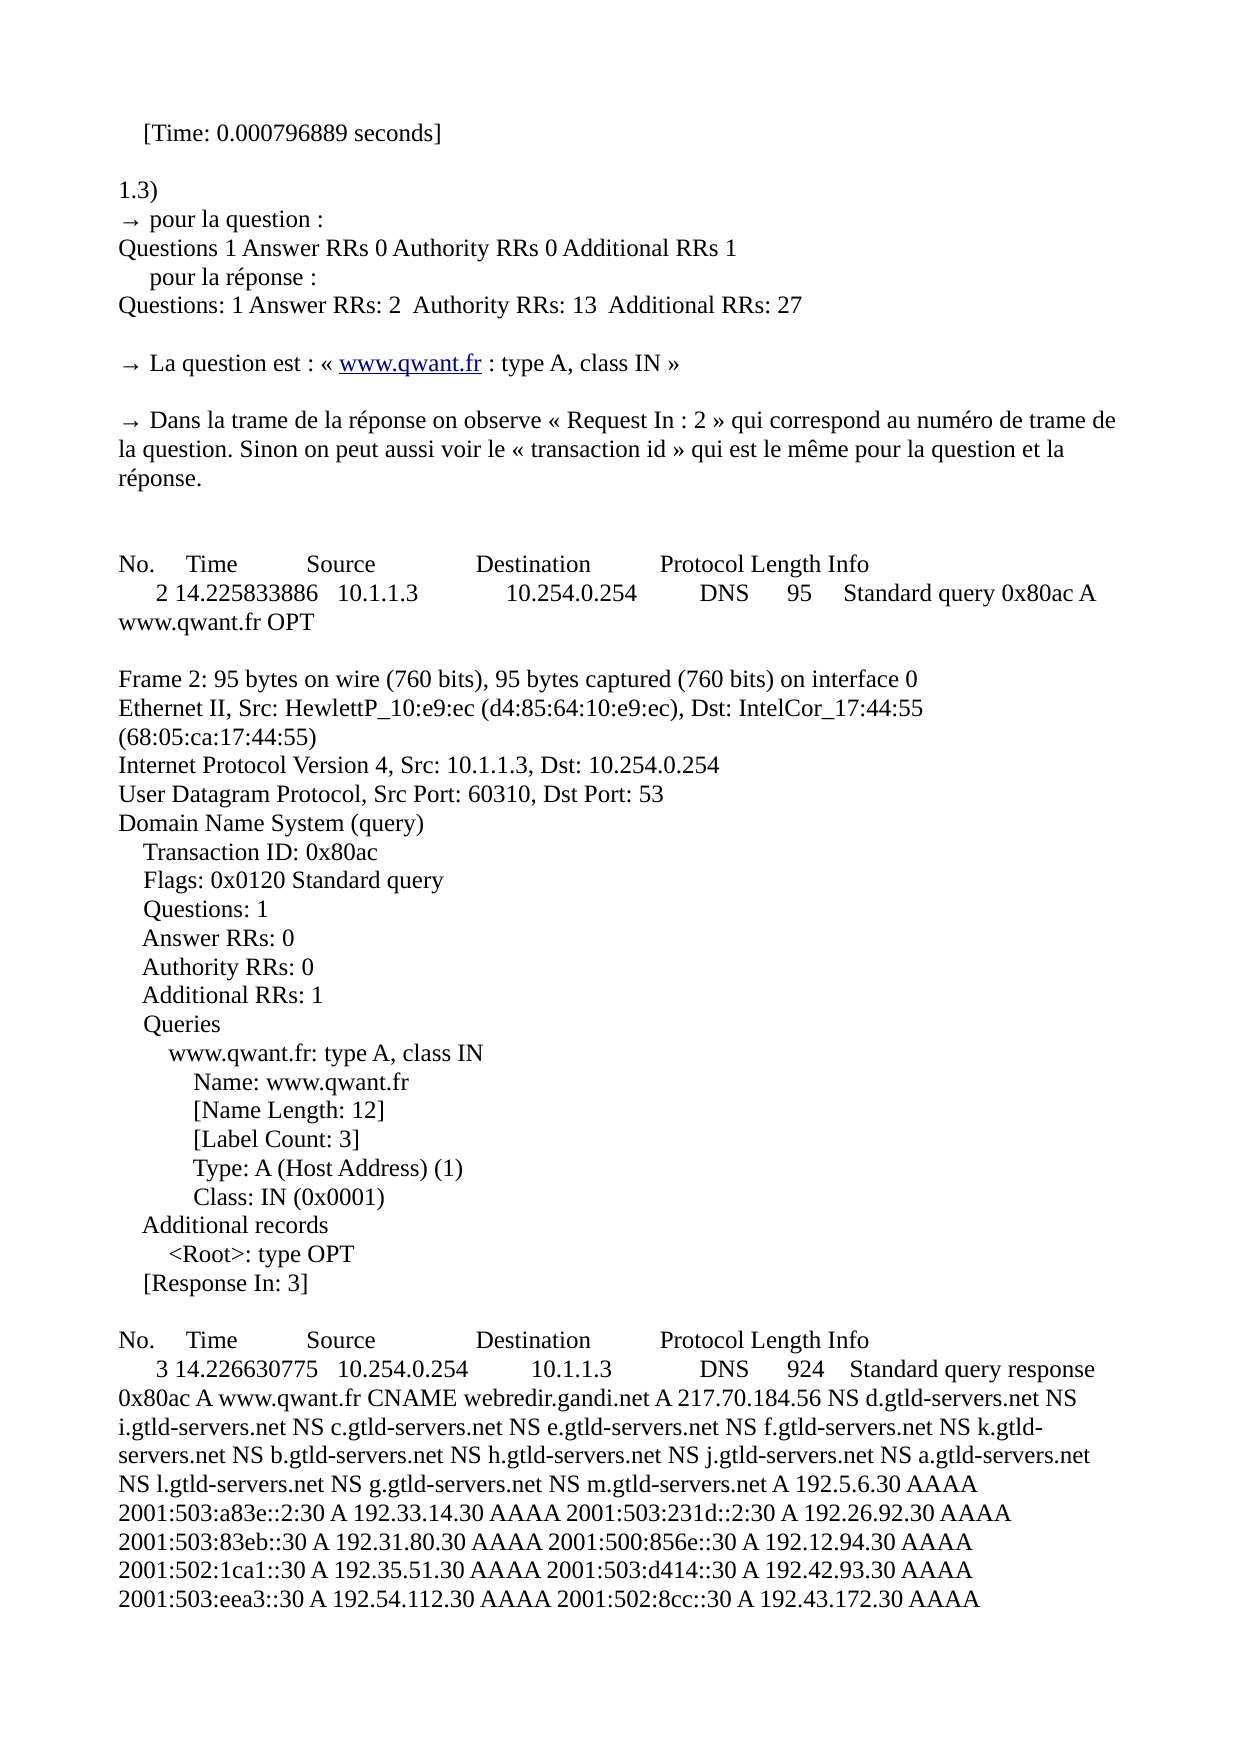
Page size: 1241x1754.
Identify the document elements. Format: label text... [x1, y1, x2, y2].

text 1.3) [118, 176, 1122, 204]
text → Dans la trame de la réponse on observe « Request In : 2 » qui correspond au numéro de trame de la question. Sinon on peut aussi voir le « transaction id » qui est le même pour la question et la réponse. [118, 406, 1122, 492]
text → pour la question : [118, 204, 1122, 233]
text Questions 1 Answer RRs 0 Authority RRs 0 Additional RRs 1 [118, 233, 1122, 262]
text → La question est : « www.qwant.fr : type A, class IN » [118, 348, 1122, 377]
text No. Time Source Destination Protocol Length Info 2 14.225833886 10.1.1.3 10.254.0.254 DNS 95 Standard query 0x80ac A www.qwant.fr OPT Frame 2: 95 bytes on wire (760 bits), 95 bytes captured (760 bits) on interface 0 Ethernet II, Src: HewlettP_10:e9:ec (d4:85:64:10:e9:ec), Dst: IntelCor_17:44:55 (68:05:ca:17:44:55) Internet Protocol Version 4, Src: 10.1.1.3, Dst: 10.254.0.254 User Datagram Protocol, Src Port: 60310, Dst Port: 53 Domain Name System (query) Transaction ID: 0x80ac Flags: 0x0120 Standard query Questions: 1 Answer RRs: 0 Authority RRs: 0 Additional RRs: 1 Queries www.qwant.fr: type A, class IN Name: www.qwant.fr [Name Length: 12] [Label Count: 3] Type: A (Host Address) (1) Class: IN (0x0001) Additional records <Root>: type OPT [Response In: 3] No. Time Source Destination Protocol Length Info 3 14.226630775 10.254.0.254 10.1.1.3 DNS 924 Standard query response 0x80ac A www.qwant.fr CNAME webredir.gandi.net A 217.70.184.56 NS d.gtld-servers.net NS i.gtld-servers.net NS c.gtld-servers.net NS e.gtld-servers.net NS f.gtld-servers.net NS k.gtld-servers.net NS b.gtld-servers.net NS h.gtld-servers.net NS j.gtld-servers.net NS a.gtld-servers.net NS l.gtld-servers.net NS g.gtld-servers.net NS m.gtld-servers.net A 192.5.6.30 AAAA 2001:503:a83e::2:30 A 192.33.14.30 AAAA 2001:503:231d::2:30 A 192.26.92.30 AAAA 2001:503:83eb::30 A 192.31.80.30 AAAA 2001:500:856e::30 A 192.12.94.30 AAAA 2001:502:1ca1::30 A 192.35.51.30 AAAA 2001:503:d414::30 A 192.42.93.30 AAAA 2001:503:eea3::30 A 192.54.112.30 AAAA 2001:502:8cc::30 A 192.43.172.30 AAAA [118, 549, 1122, 1613]
text Questions: 1 Answer RRs: 2 Authority RRs: 13 Additional RRs: 27 [118, 291, 1122, 348]
text [Time: 0.000796889 seconds] [118, 118, 1122, 176]
text pour la réponse : [118, 262, 1122, 291]
